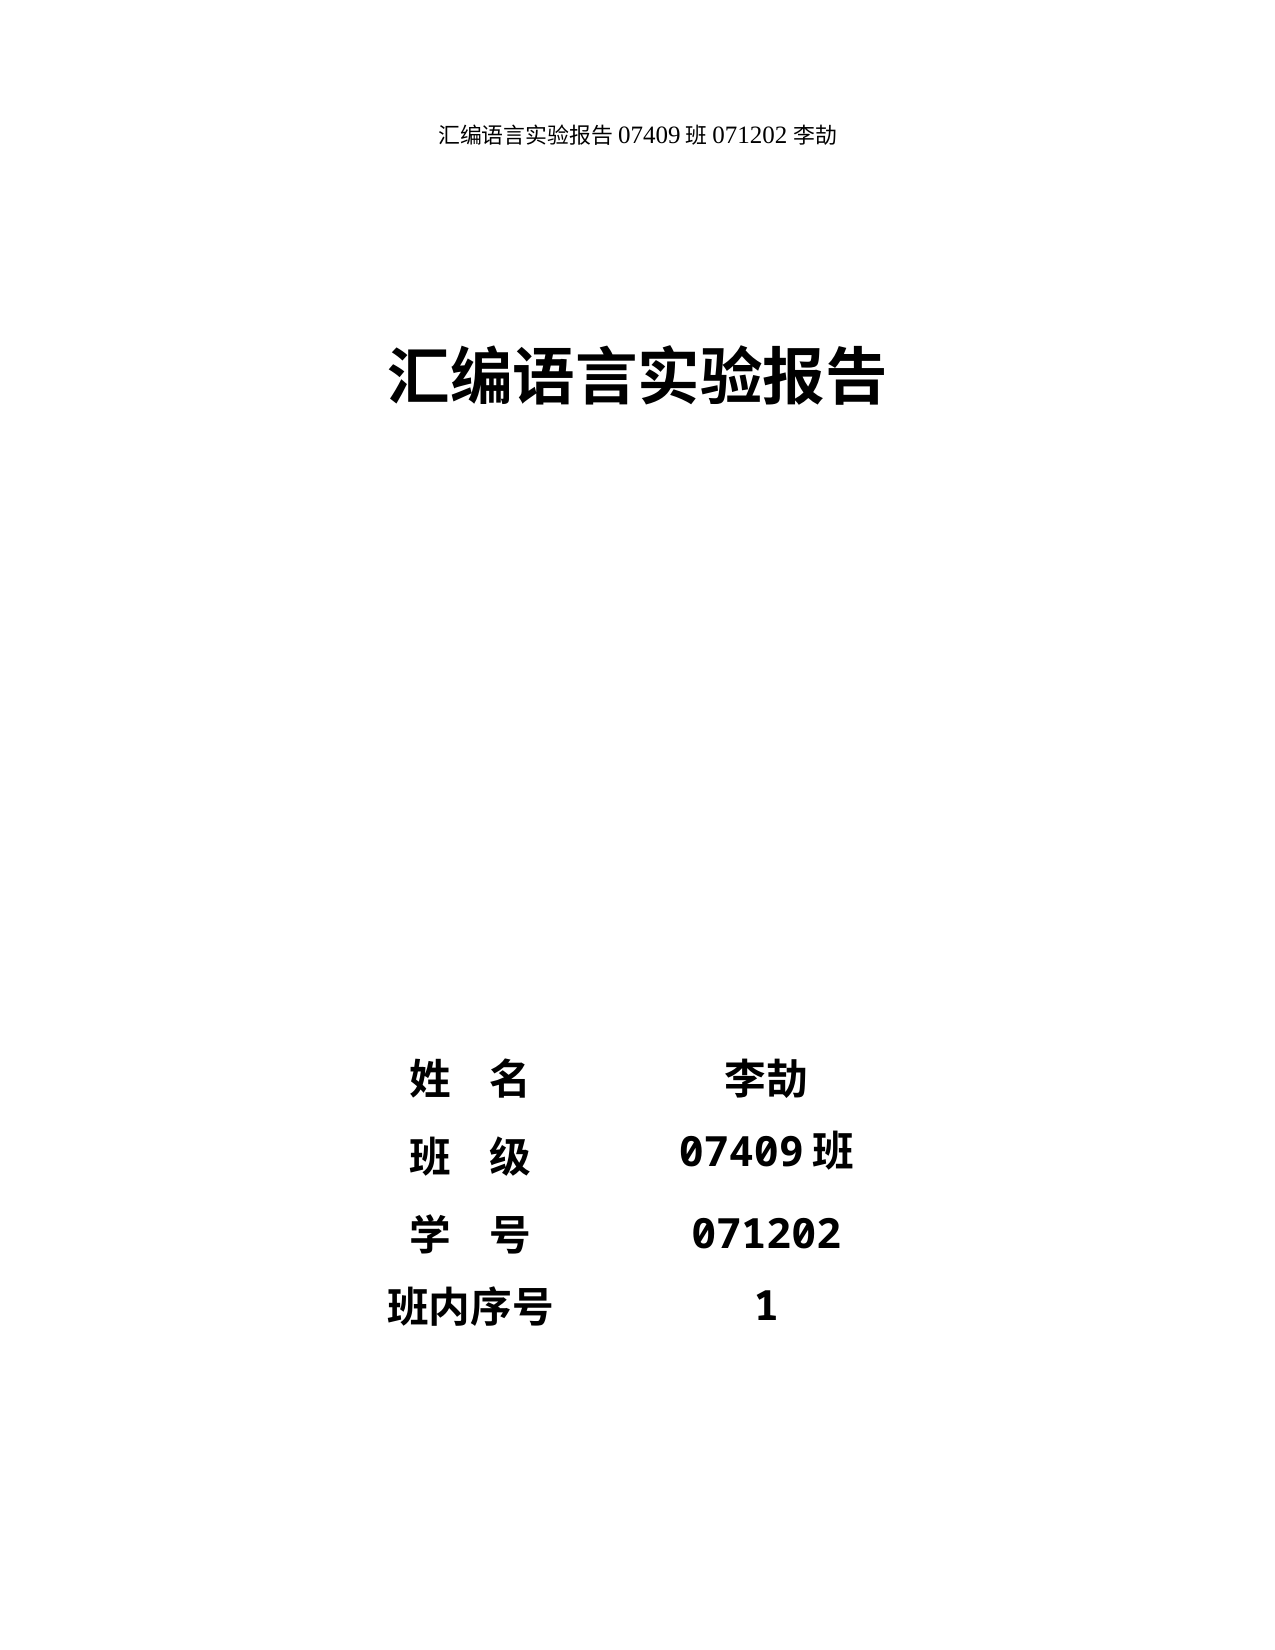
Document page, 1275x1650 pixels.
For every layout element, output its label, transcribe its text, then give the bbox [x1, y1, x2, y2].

table_cell 07409班 [562, 1112, 970, 1197]
table_cell 学 号 [378, 1197, 562, 1268]
table_cell 班内序号 [378, 1269, 562, 1340]
table_header 李劼 [562, 1041, 970, 1112]
table_cell 071202 [562, 1197, 970, 1268]
subtitle 汇编语言实验报告 [118, 327, 1157, 417]
table_cell 班 级 [378, 1112, 562, 1197]
table_header 姓 名 [378, 1041, 562, 1112]
table_cell 1 [562, 1269, 970, 1340]
